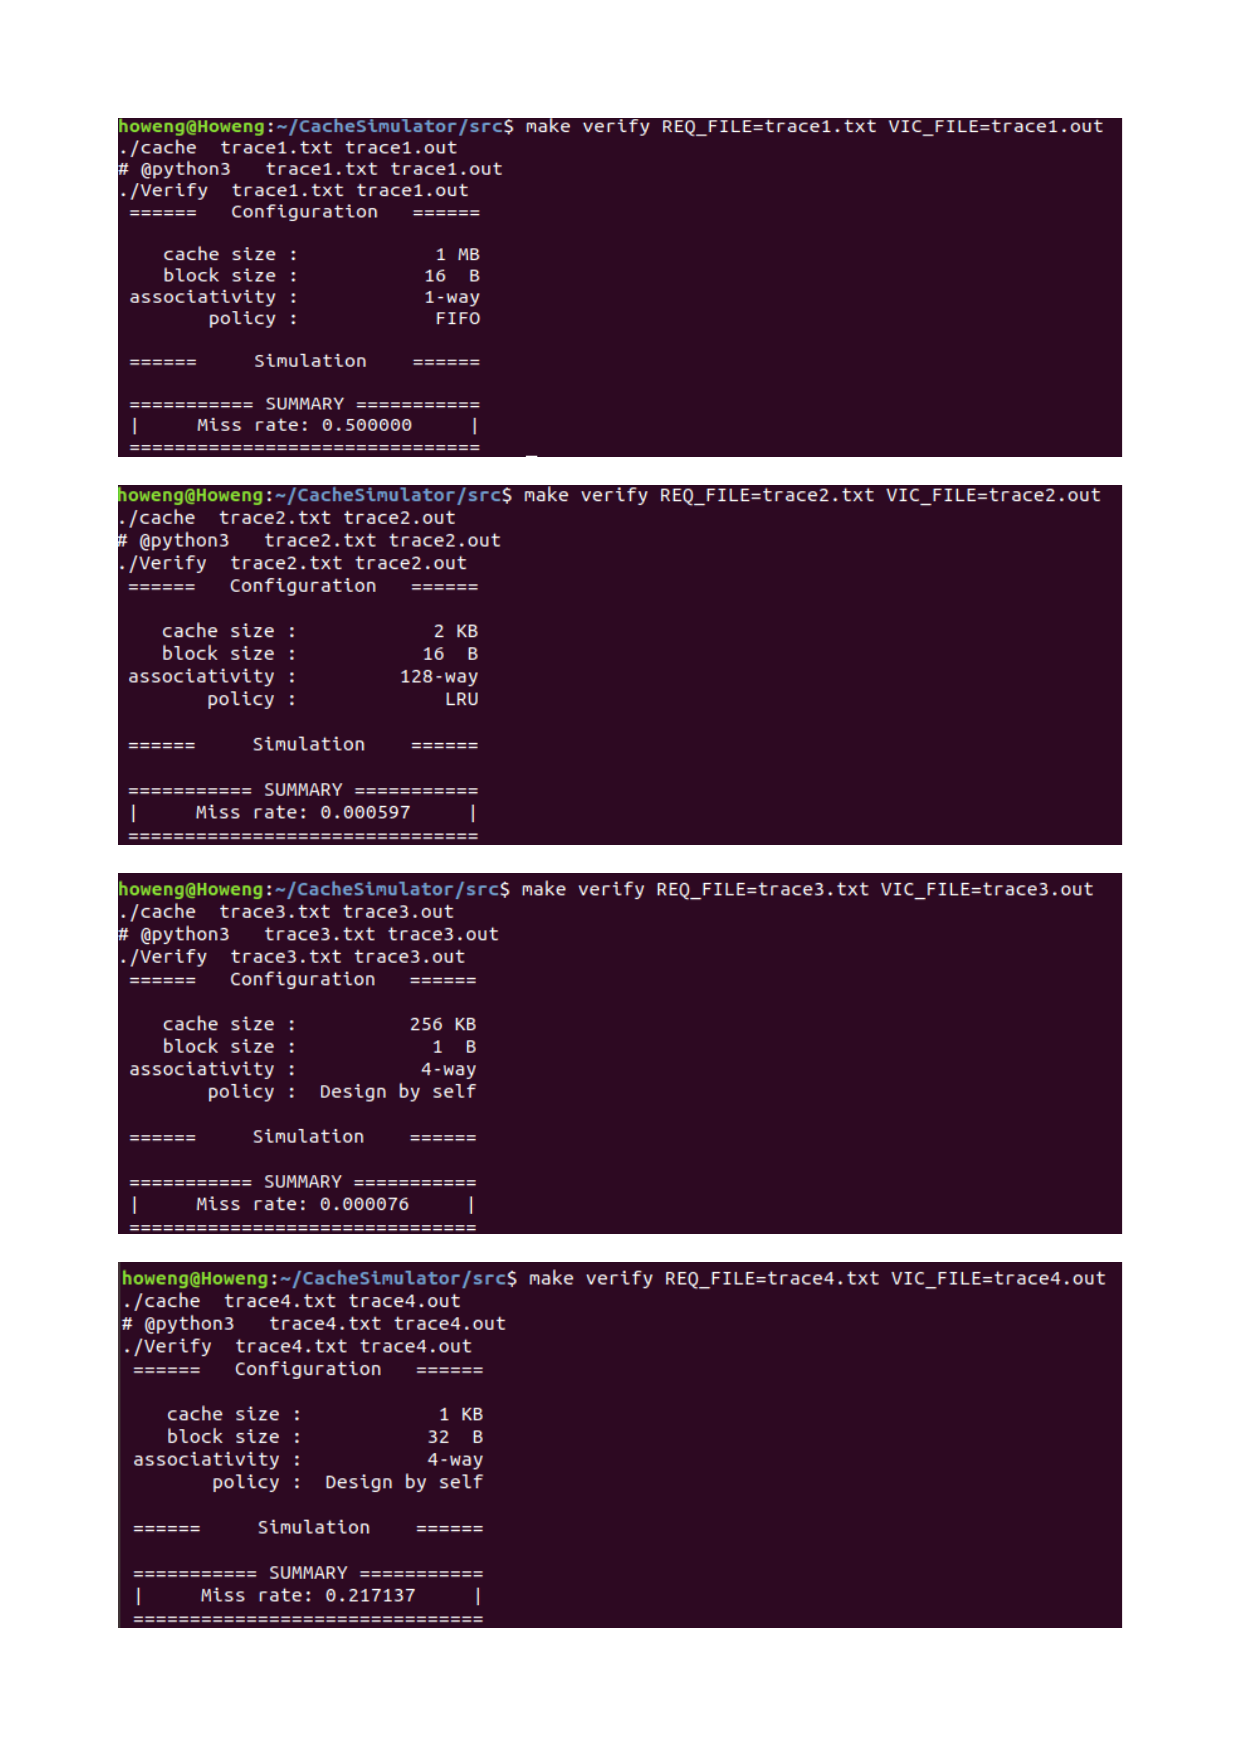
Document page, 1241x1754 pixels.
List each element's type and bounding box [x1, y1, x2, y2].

picture [118, 485, 1123, 845]
picture [118, 1262, 1123, 1628]
picture [118, 118, 1123, 457]
picture [118, 873, 1123, 1234]
